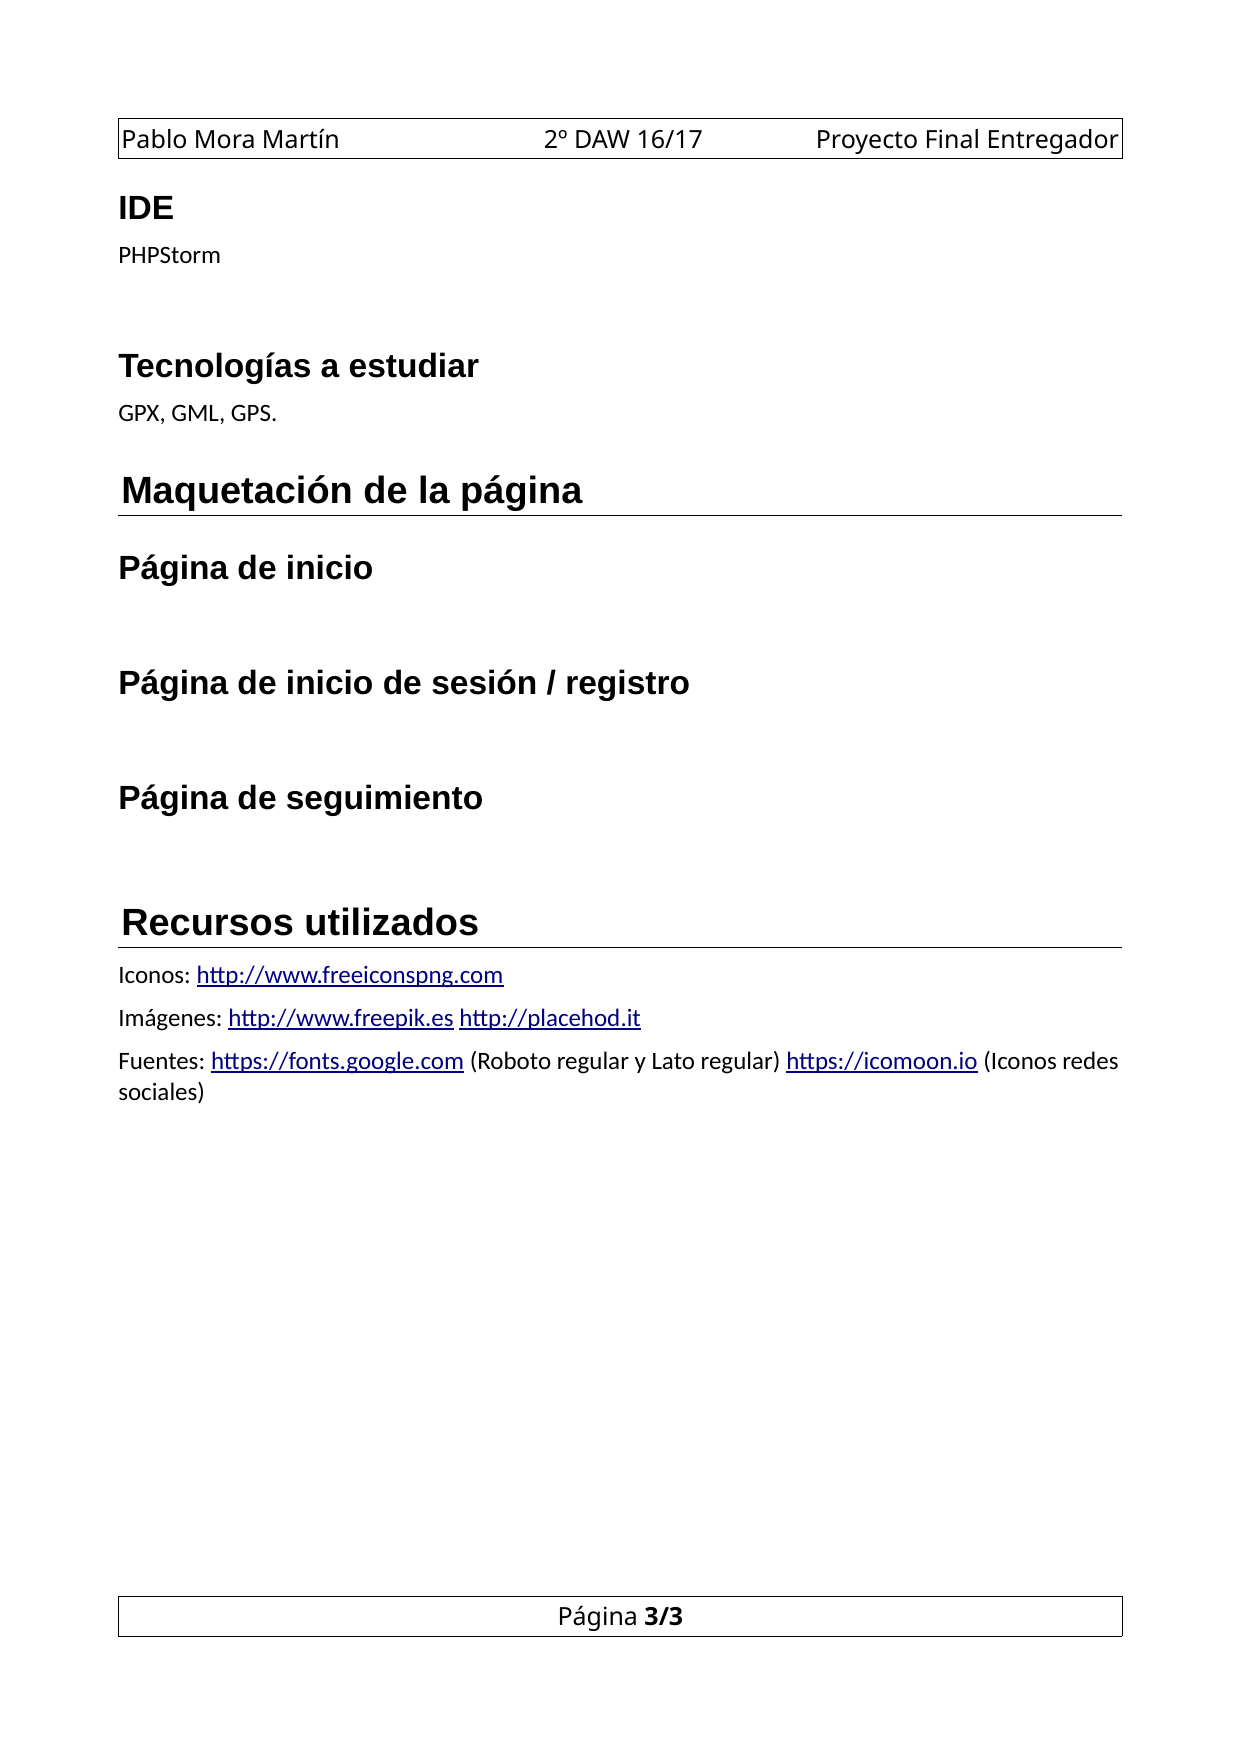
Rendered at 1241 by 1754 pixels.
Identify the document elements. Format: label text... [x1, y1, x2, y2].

text Imágenes: http://www.freepik.es http://placehod.it [118, 1002, 1122, 1033]
subtitle Página de inicio de sesión / registro [118, 663, 1122, 702]
subtitle Tecnologías a estudiar [118, 346, 1122, 384]
subtitle Recursos utilizados [118, 897, 1122, 947]
subtitle Página de inicio [118, 548, 1122, 587]
subtitle Maquetación de la página [118, 465, 1122, 515]
text Fuentes: https://fonts.google.com (Roboto regular y Lato regular) https://icomoon.io (Iconos redes sociales) [118, 1045, 1122, 1106]
subtitle Página de seguimiento [118, 778, 1122, 817]
text Iconos: http://www.freeiconspng.com [118, 959, 1122, 990]
text PHPStorm [118, 239, 1122, 269]
subtitle IDE [118, 188, 1122, 227]
text GPX, GML, GPS. [118, 397, 1122, 428]
